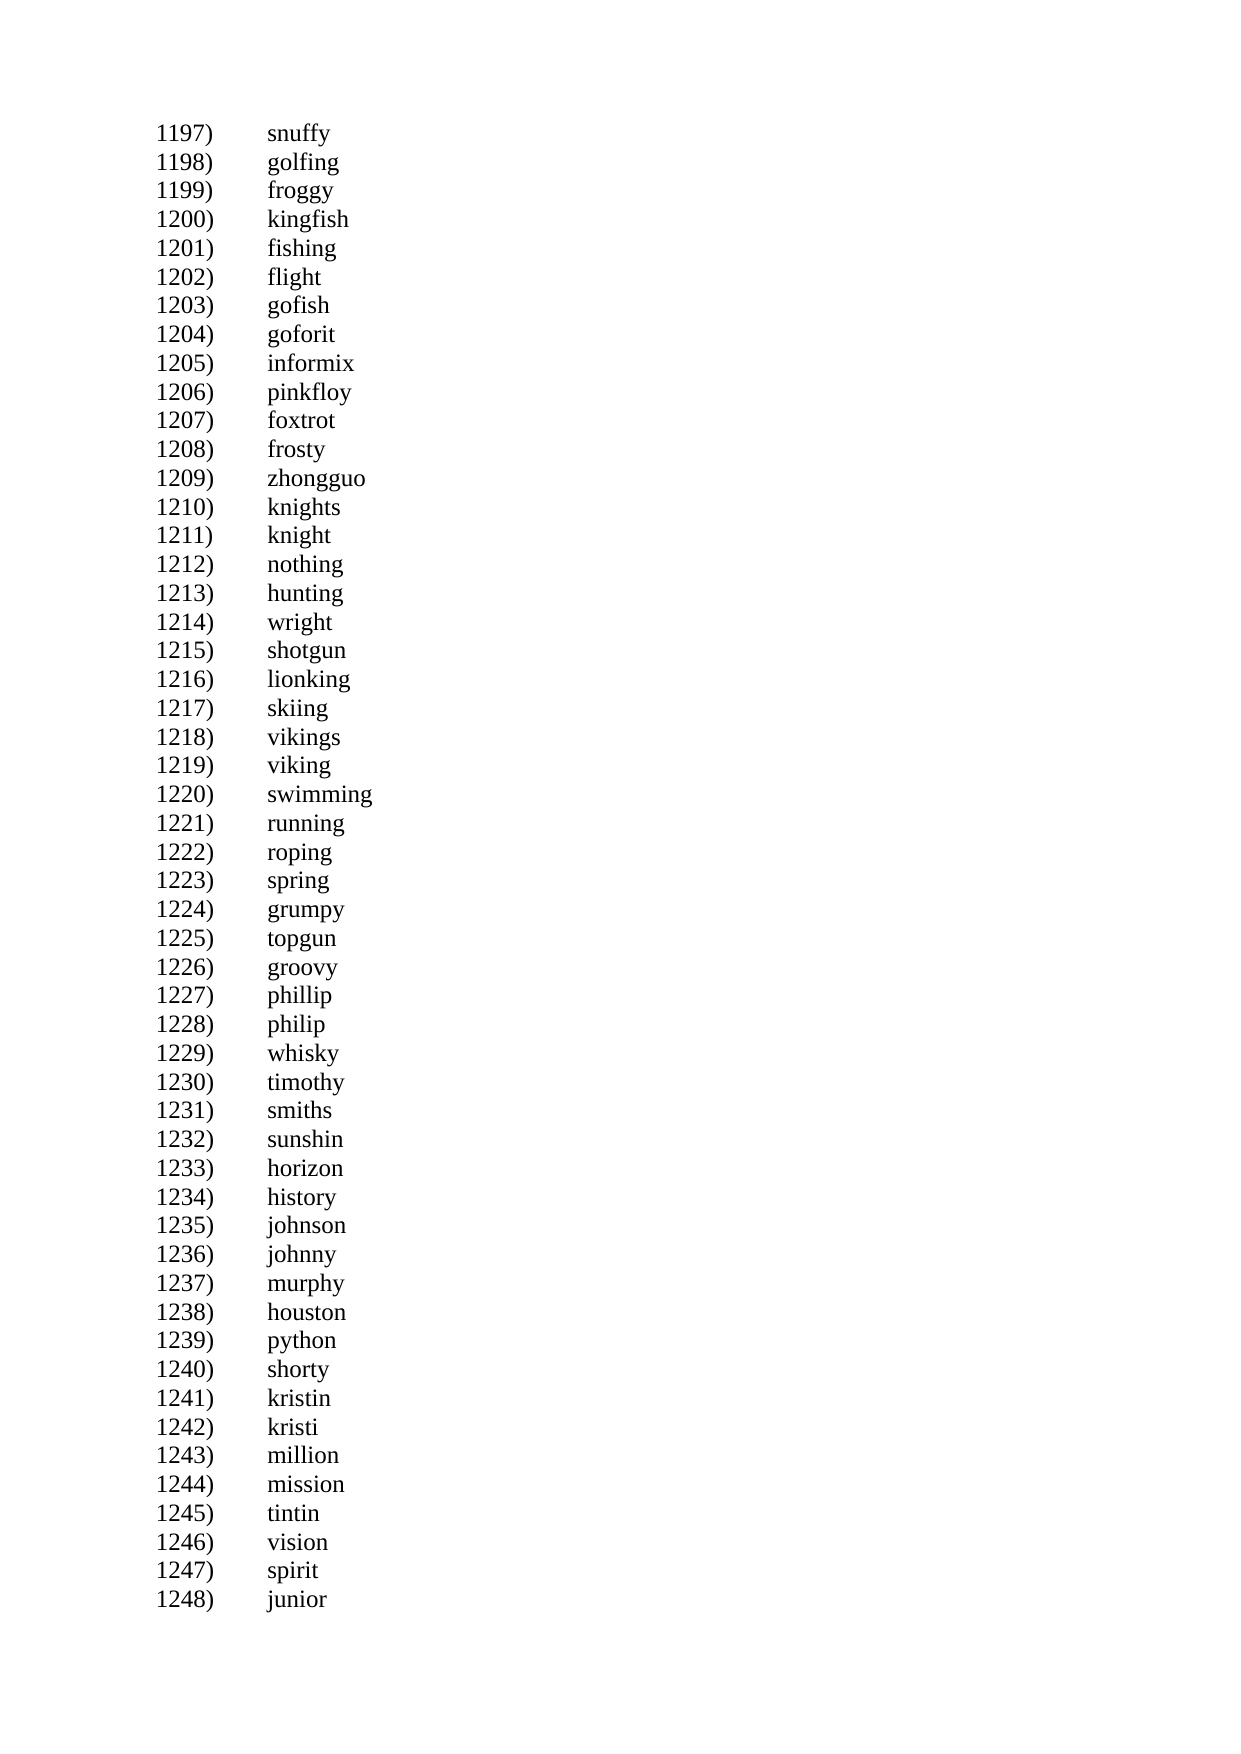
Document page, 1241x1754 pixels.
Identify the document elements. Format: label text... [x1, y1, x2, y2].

list informix [156, 348, 1122, 377]
list spring [156, 866, 1122, 894]
list kingfish [156, 204, 1122, 233]
list horizon [156, 1153, 1122, 1182]
list nothing [156, 549, 1122, 578]
list shorty [156, 1354, 1122, 1383]
list goforit [156, 319, 1122, 348]
list johnson [156, 1211, 1122, 1239]
list vision [156, 1527, 1122, 1556]
list zhongguo [156, 463, 1122, 492]
list kristi [156, 1412, 1122, 1441]
list grumpy [156, 894, 1122, 923]
list knights [156, 492, 1122, 521]
list python [156, 1326, 1122, 1354]
list roping [156, 837, 1122, 866]
list topgun [156, 923, 1122, 952]
list lionking [156, 664, 1122, 693]
list history [156, 1182, 1122, 1211]
list murphy [156, 1268, 1122, 1297]
list gofish [156, 291, 1122, 319]
list froggy [156, 176, 1122, 204]
list mission [156, 1469, 1122, 1498]
list kristin [156, 1383, 1122, 1412]
list shotgun [156, 636, 1122, 664]
list foxtrot [156, 406, 1122, 434]
list fishing [156, 233, 1122, 262]
list viking [156, 751, 1122, 779]
list timothy [156, 1067, 1122, 1096]
list snuffy [156, 118, 1122, 147]
list whisky [156, 1038, 1122, 1067]
list skiing [156, 693, 1122, 722]
list spirit [156, 1556, 1122, 1584]
list million [156, 1441, 1122, 1469]
list smiths [156, 1096, 1122, 1124]
list running [156, 808, 1122, 837]
list phillip [156, 981, 1122, 1009]
list knight [156, 521, 1122, 549]
list hunting [156, 578, 1122, 607]
list groovy [156, 952, 1122, 981]
list johnny [156, 1239, 1122, 1268]
list tintin [156, 1498, 1122, 1527]
list swimming [156, 779, 1122, 808]
list sunshin [156, 1124, 1122, 1153]
list golfing [156, 147, 1122, 176]
list wright [156, 607, 1122, 636]
list junior [156, 1584, 1122, 1613]
list flight [156, 262, 1122, 291]
list vikings [156, 722, 1122, 751]
list frosty [156, 434, 1122, 463]
list pinkfloy [156, 377, 1122, 406]
list philip [156, 1009, 1122, 1038]
list houston [156, 1297, 1122, 1326]
